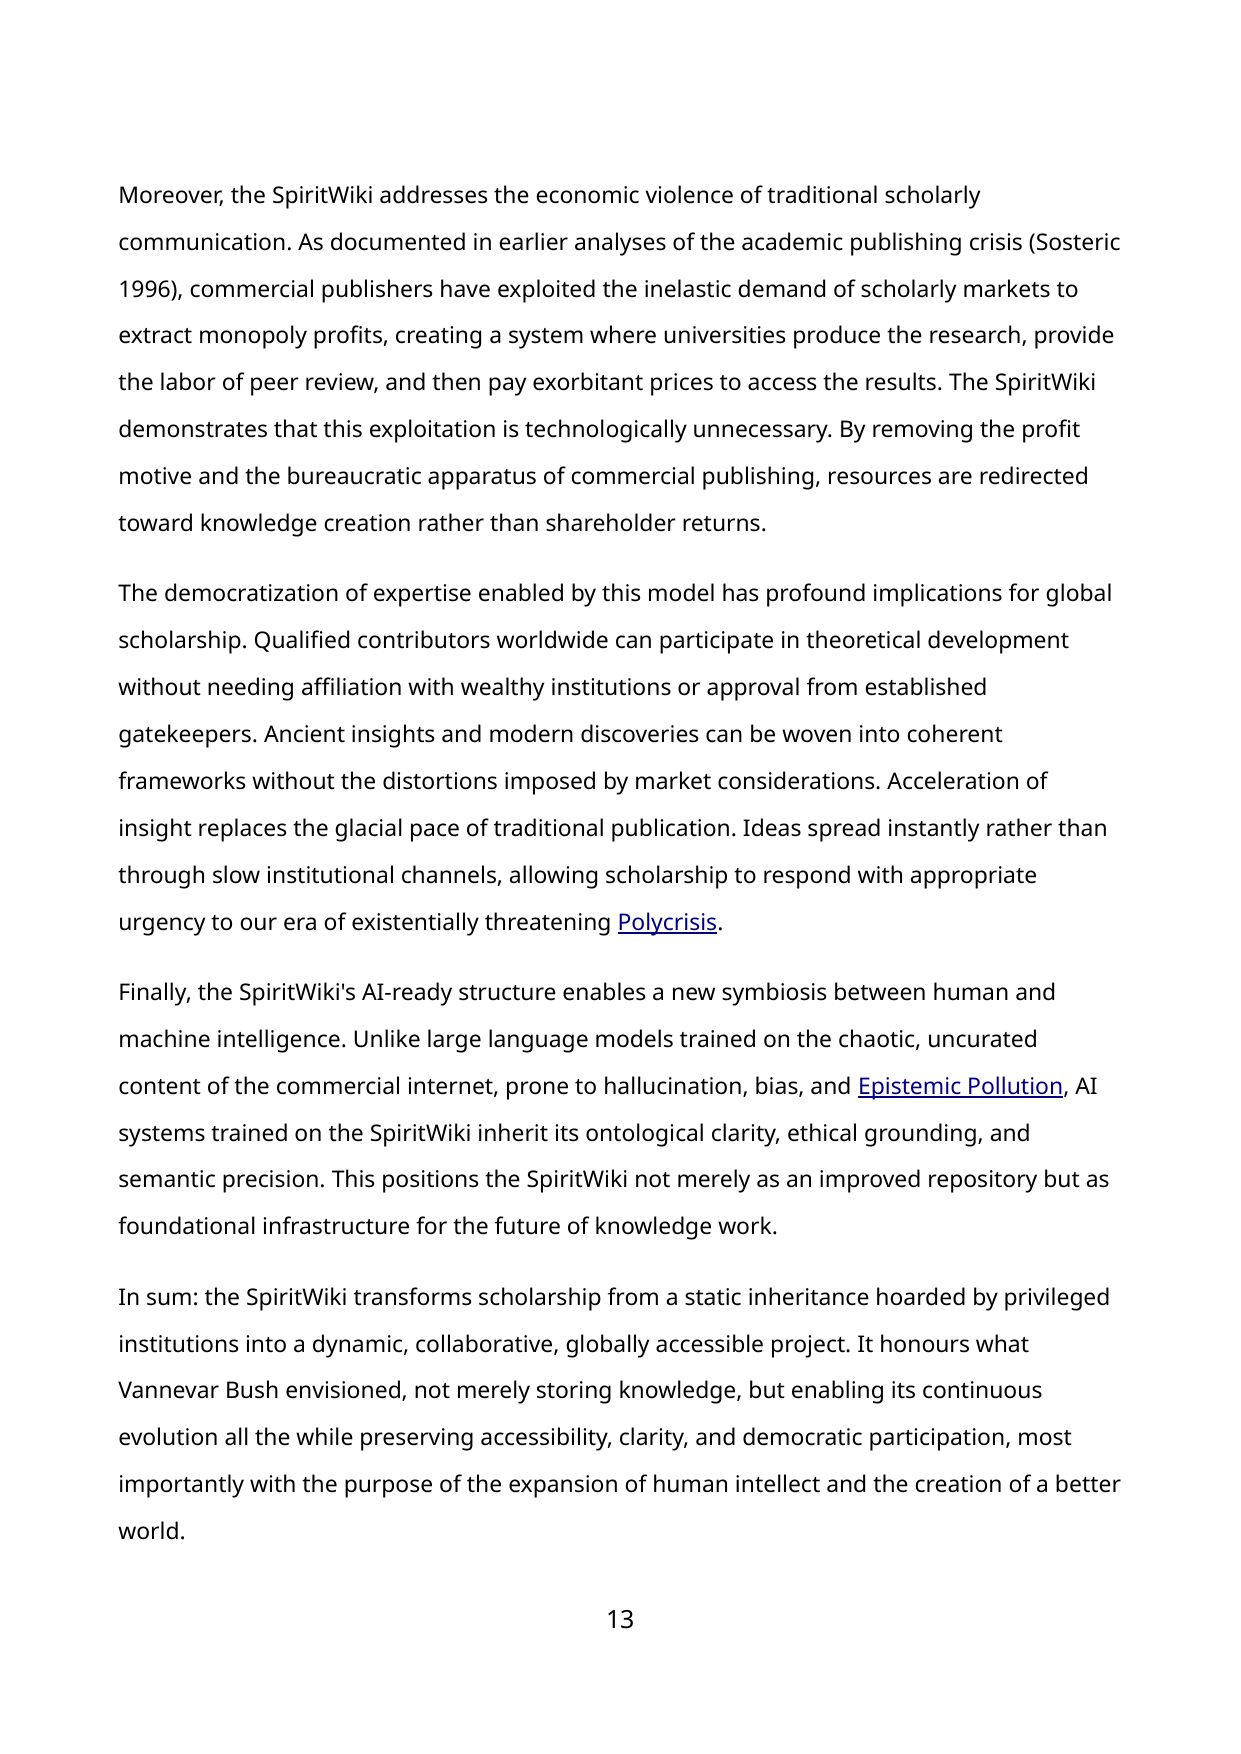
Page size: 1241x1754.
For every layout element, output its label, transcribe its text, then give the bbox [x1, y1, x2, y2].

text In sum: the SpiritWiki transforms scholarship from a static inheritance hoarded by privileged institutions into a dynamic, collaborative, globally accessible project. It honours what Vannevar Bush envisioned, not merely storing knowledge, but enabling its continuous evolution all the while preserving accessibility, clarity, and democratic participation, most importantly with the purpose of the expansion of human intellect and the creation of a better world. [118, 1281, 1122, 1546]
text Moreover, the SpiritWiki addresses the economic violence of traditional scholarly communication. As documented in earlier analyses of the academic publishing crisis (Sosteric 1996), commercial publishers have exploited the inelastic demand of scholarly markets to extract monopoly profits, creating a system where universities produce the research, provide the labor of peer review, and then pay exorbitant prices to access the results. The SpiritWiki demonstrates that this exploitation is technologically unnecessary. By removing the profit motive and the bureaucratic apparatus of commercial publishing, resources are redirected toward knowledge creation rather than shareholder returns. [118, 179, 1122, 538]
text The democratization of expertise enabled by this model has profound implications for global scholarship. Qualified contributors worldwide can participate in theoretical development without needing affiliation with wealthy institutions or approval from established gatekeepers. Ancient insights and modern discoveries can be woven into coherent frameworks without the distortions imposed by market considerations. Acceleration of insight replaces the glacial pace of traditional publication. Ideas spread instantly rather than through slow institutional channels, allowing scholarship to respond with appropriate urgency to our era of existentially threatening Polycrisis. [118, 577, 1122, 937]
text Finally, the SpiritWiki's AI-ready structure enables a new symbiosis between human and machine intelligence. Unlike large language models trained on the chaotic, uncurated content of the commercial internet, prone to hallucination, bias, and Epistemic Pollution, AI systems trained on the SpiritWiki inherit its ontological clarity, ethical grounding, and semantic precision. This positions the SpiritWiki not merely as an improved repository but as foundational infrastructure for the future of knowledge work. [118, 976, 1122, 1242]
